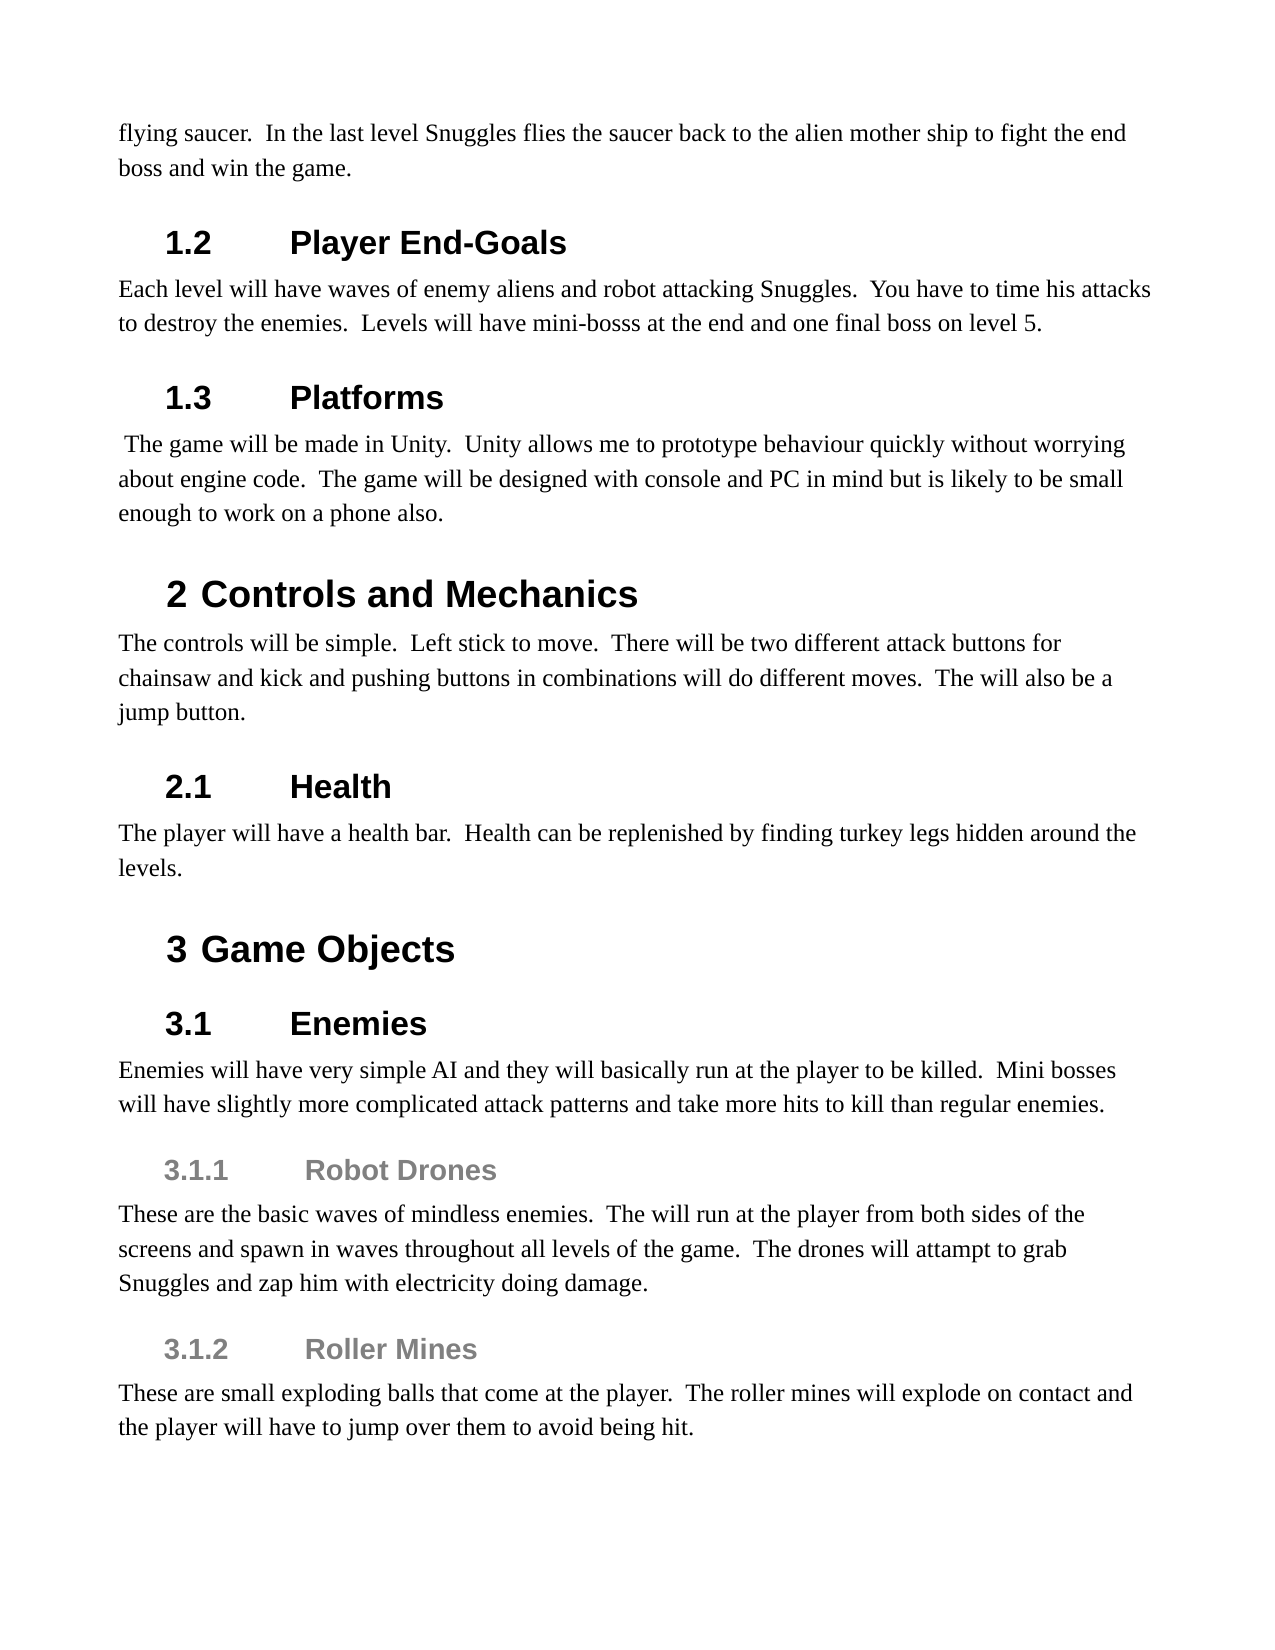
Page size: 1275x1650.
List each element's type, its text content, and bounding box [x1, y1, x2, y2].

subtitle Game Objects [156, 927, 1157, 971]
subtitle Roller Mines [156, 1332, 1157, 1365]
subtitle Robot Drones [156, 1153, 1157, 1187]
text The game will be made in Unity. Unity allows me to prototype behaviour quickly without worrying about engine code. The game will be designed with console and PC in mind but is likely to be small enough to work on a phone also. [118, 429, 1157, 527]
text The player will have a health bar. Health can be replenished by finding turkey legs hidden around the levels. [118, 818, 1157, 882]
text The controls will be simple. Left stick to move. There will be two different attack buttons for chainsaw and kick and pushing buttons in combinations will do different moves. The will also be a jump button. [118, 628, 1157, 726]
subtitle Health [156, 767, 1157, 806]
text Enemies will have very simple AI and they will basically run at the player to be killed. Mini bosses will have slightly more complicated attack patterns and take more hits to kill than regular enemies. [118, 1055, 1157, 1118]
text flying saucer. In the last level Snuggles flies the saucer back to the alien mother ship to fight the end boss and win the game. [118, 118, 1157, 181]
subtitle Controls and Mechanics [156, 572, 1157, 616]
text Each level will have waves of enemy aliens and robot attacking Snuggles. You have to time his attacks to destroy the enemies. Levels will have mini-bosss at the end and one final boss on level 5. [118, 274, 1157, 337]
subtitle Player End-Goals [156, 222, 1157, 261]
subtitle Platforms [156, 378, 1157, 417]
text These are the basic waves of mindless enemies. The will run at the player from both sides of the screens and spawn in waves throughout all levels of the game. The drones will attampt to grab Snuggles and zap him with electricity doing damage. [118, 1199, 1157, 1297]
subtitle Enemies [156, 1004, 1157, 1042]
text These are small exploding balls that come at the player. The roller mines will explode on contact and the player will have to jump over them to avoid being hit. [118, 1378, 1157, 1441]
